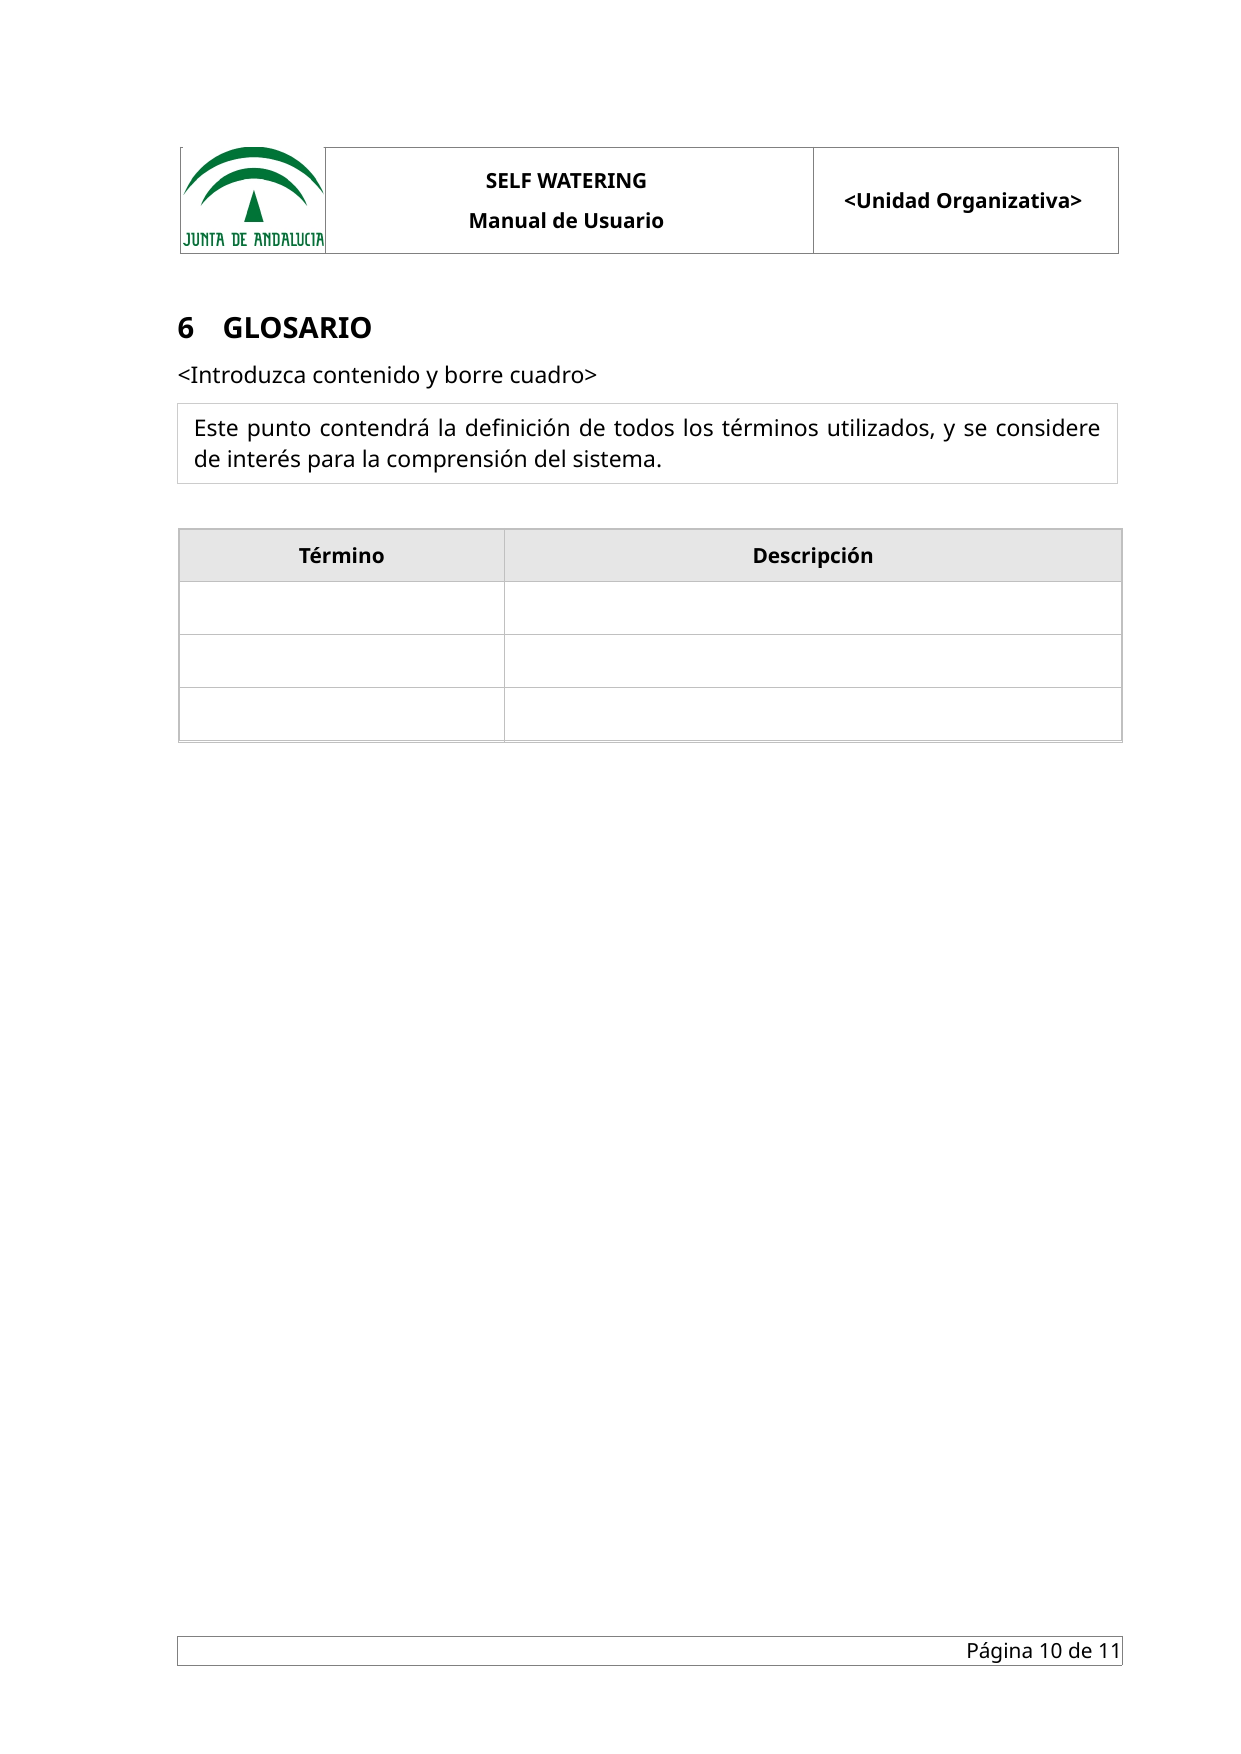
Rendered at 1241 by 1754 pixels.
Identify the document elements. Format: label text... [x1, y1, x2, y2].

table_cell [505, 582, 1121, 634]
table_cell [505, 635, 1121, 687]
table_header Término [180, 530, 504, 581]
table_cell [505, 688, 1121, 740]
subtitle GLOSARIO [177, 307, 1122, 347]
table_cell [180, 688, 504, 740]
text <Introduzca contenido y borre cuadro> [177, 359, 1122, 390]
table_cell [180, 635, 504, 687]
table_cell [180, 582, 504, 634]
table_header Descripción [505, 530, 1121, 581]
text Este punto contendrá la definición de todos los términos utilizados, y se considere de interés para la comprensión del sistema. [194, 412, 1101, 474]
